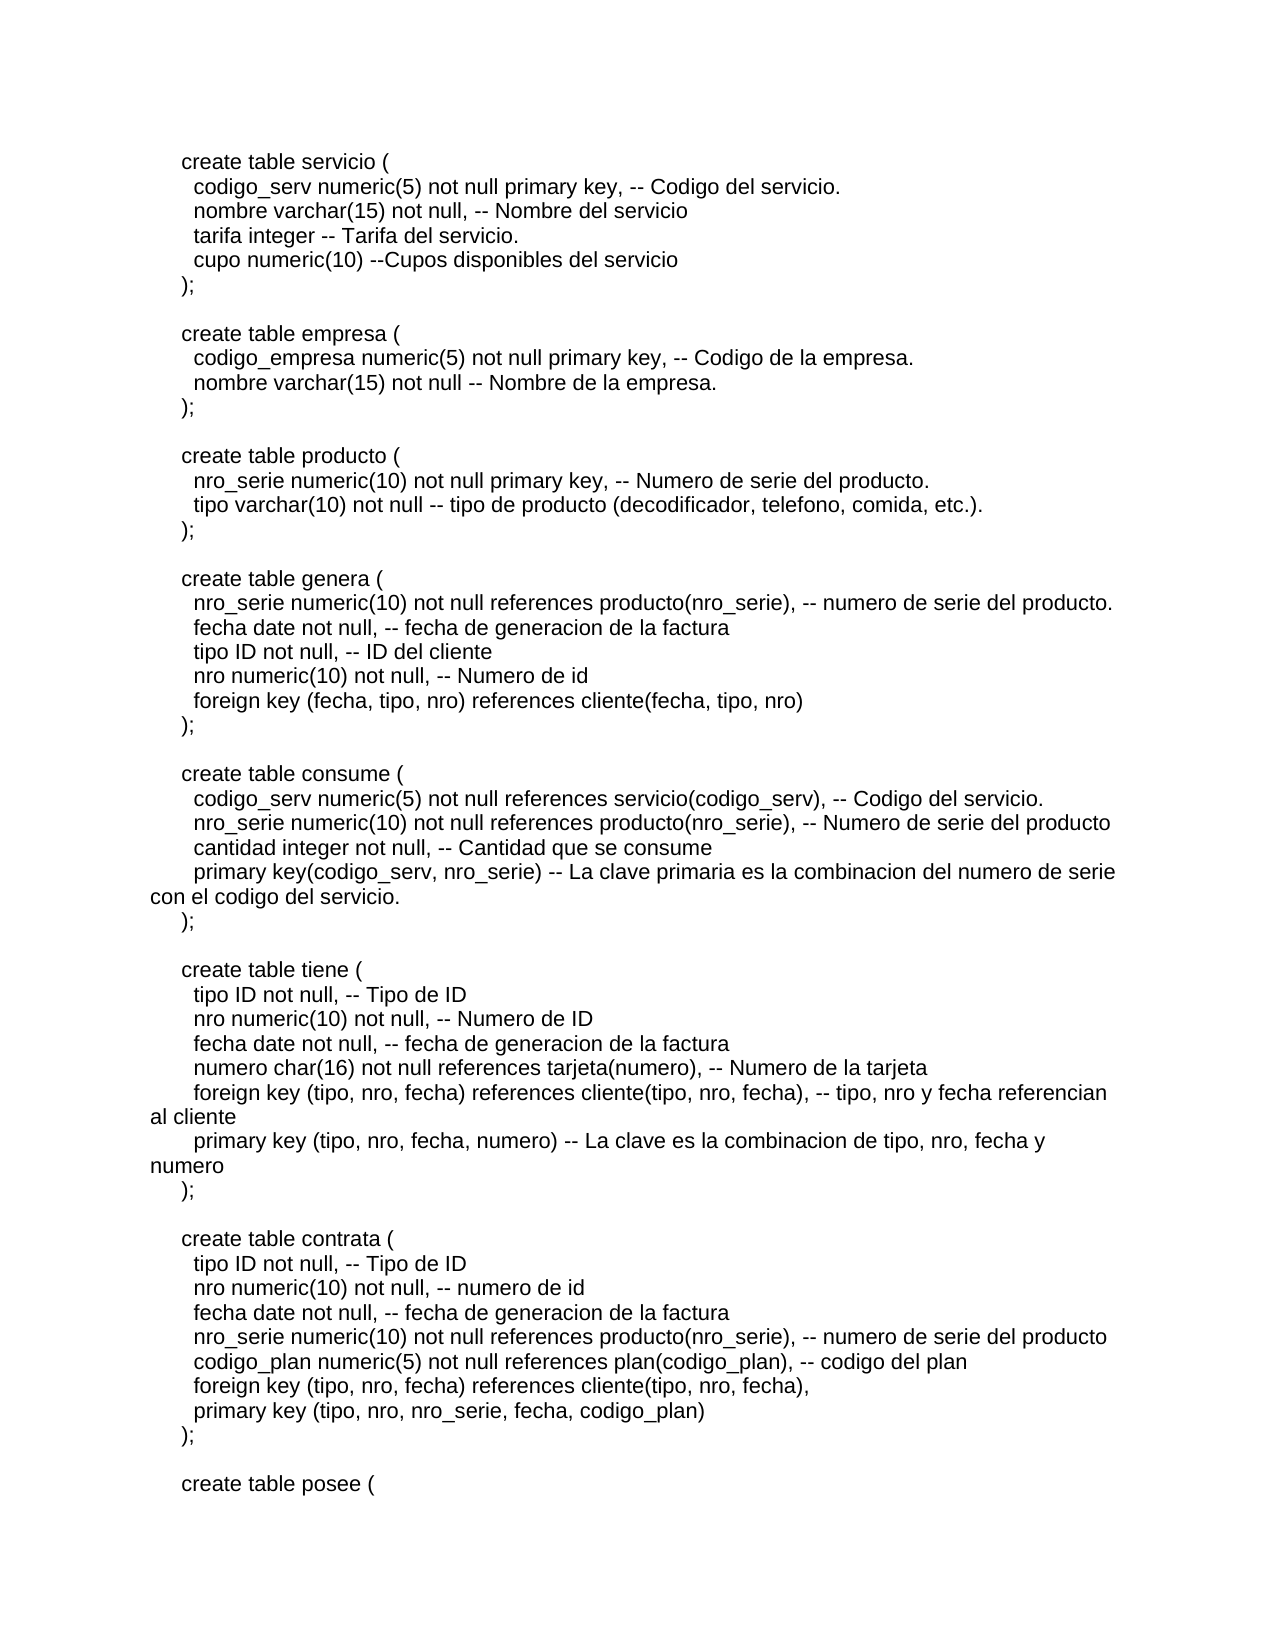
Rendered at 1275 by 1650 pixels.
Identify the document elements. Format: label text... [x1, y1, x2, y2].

text nombre varchar(15) not null -- Nombre de la empresa. [150, 370, 1125, 395]
text create table producto ( [150, 444, 1125, 468]
text fecha date not null, -- fecha de generacion de la factura [150, 1031, 1125, 1056]
text create table genera ( [150, 566, 1125, 591]
text tipo ID not null, -- ID del cliente [150, 639, 1125, 664]
text primary key(codigo_serv, nro_serie) -- La clave primaria es la combinacion del numero de serie con el codigo del servicio. [150, 860, 1125, 909]
text tarifa integer -- Tarifa del servicio. [150, 223, 1125, 248]
text foreign key (fecha, tipo, nro) references cliente(fecha, tipo, nro) [150, 688, 1125, 713]
text ); [150, 1423, 1125, 1447]
text nro_serie numeric(10) not null primary key, -- Numero de serie del producto. [150, 468, 1125, 493]
text primary key (tipo, nro, fecha, numero) -- La clave es la combinacion de tipo, nro, fecha y numero [150, 1129, 1125, 1178]
text cantidad integer not null, -- Cantidad que se consume [150, 835, 1125, 860]
text nro_serie numeric(10) not null references producto(nro_serie), -- numero de serie del producto. [150, 591, 1125, 615]
text nro numeric(10) not null, -- numero de id [150, 1276, 1125, 1301]
text ); [150, 1178, 1125, 1203]
text fecha date not null, -- fecha de generacion de la factura [150, 615, 1125, 639]
text create table empresa ( [150, 321, 1125, 346]
text tipo ID not null, -- Tipo de ID [150, 1252, 1125, 1276]
text ); [150, 713, 1125, 737]
text create table contrata ( [150, 1227, 1125, 1252]
text nro_serie numeric(10) not null references producto(nro_serie), -- Numero de serie del producto [150, 811, 1125, 835]
text ); [150, 395, 1125, 419]
text nro numeric(10) not null, -- Numero de ID [150, 1007, 1125, 1031]
text cupo numeric(10) --Cupos disponibles del servicio [150, 248, 1125, 272]
text ); [150, 272, 1125, 297]
text ); [150, 517, 1125, 542]
text codigo_serv numeric(5) not null primary key, -- Codigo del servicio. [150, 174, 1125, 199]
text codigo_plan numeric(5) not null references plan(codigo_plan), -- codigo del plan [150, 1349, 1125, 1374]
text foreign key (tipo, nro, fecha) references cliente(tipo, nro, fecha), [150, 1374, 1125, 1398]
text foreign key (tipo, nro, fecha) references cliente(tipo, nro, fecha), -- tipo, nro y fecha referencian al cliente [150, 1080, 1125, 1129]
text codigo_empresa numeric(5) not null primary key, -- Codigo de la empresa. [150, 346, 1125, 370]
text tipo ID not null, -- Tipo de ID [150, 982, 1125, 1007]
text nro_serie numeric(10) not null references producto(nro_serie), -- numero de serie del producto [150, 1325, 1125, 1349]
text numero char(16) not null references tarjeta(numero), -- Numero de la tarjeta [150, 1056, 1125, 1080]
text create table posee ( [150, 1472, 1125, 1496]
text fecha date not null, -- fecha de generacion de la factura [150, 1301, 1125, 1325]
text create table consume ( [150, 762, 1125, 786]
text create table tiene ( [150, 958, 1125, 982]
text nro numeric(10) not null, -- Numero de id [150, 664, 1125, 688]
text codigo_serv numeric(5) not null references servicio(codigo_serv), -- Codigo del servicio. [150, 786, 1125, 811]
text ); [150, 909, 1125, 933]
text tipo varchar(10) not null -- tipo de producto (decodificador, telefono, comida, etc.). [150, 493, 1125, 517]
text nombre varchar(15) not null, -- Nombre del servicio [150, 199, 1125, 223]
text create table servicio ( [150, 150, 1125, 174]
text primary key (tipo, nro, nro_serie, fecha, codigo_plan) [150, 1398, 1125, 1423]
